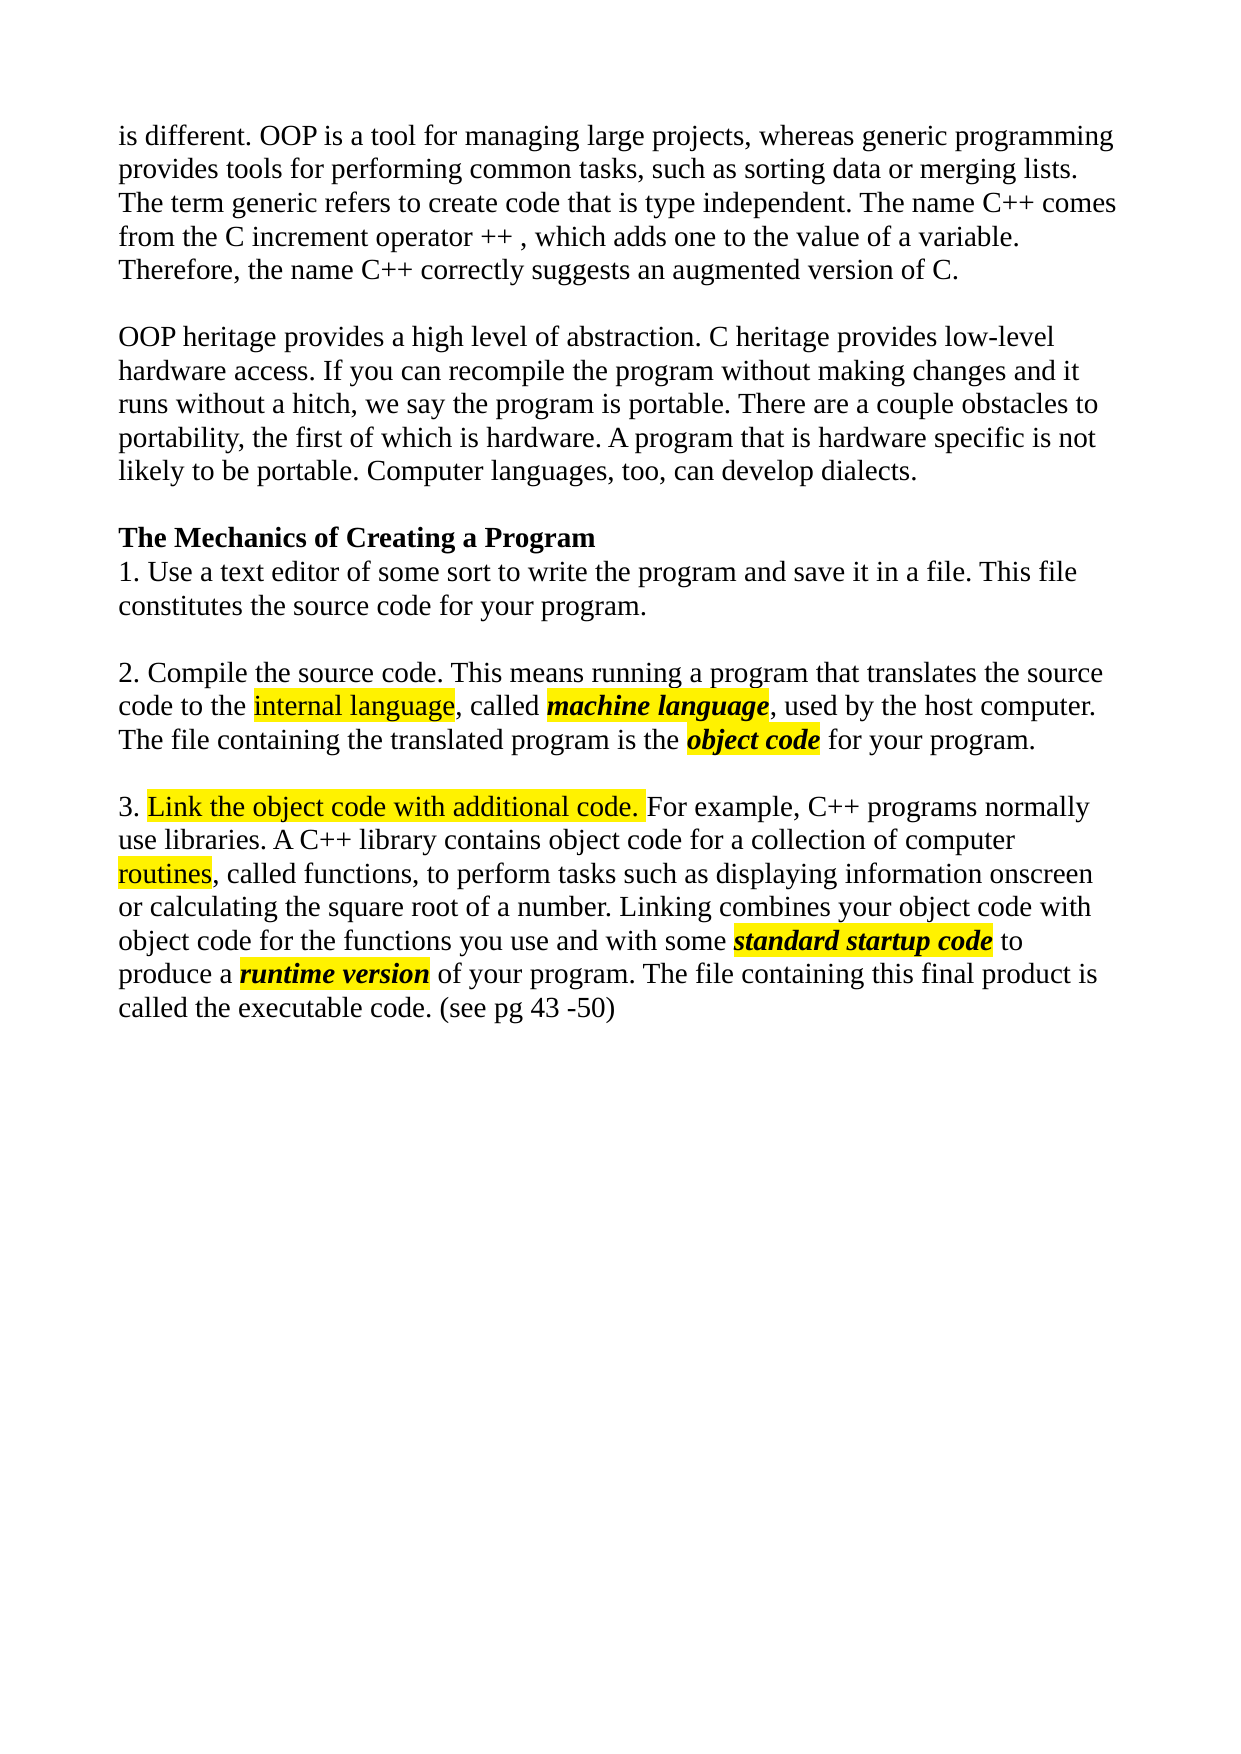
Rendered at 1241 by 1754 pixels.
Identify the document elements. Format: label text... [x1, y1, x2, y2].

text is different. OOP is a tool for managing large projects, whereas generic programming provides tools for performing common tasks, such as sorting data or merging lists. The term generic refers to create code that is type independent. The name C++ comes from the C increment operator ++ , which adds one to the value of a variable. Therefore, the name C++ correctly suggests an augmented version of C. [118, 118, 1122, 286]
text 2. Compile the source code. This means running a program that translates the source code to the internal language, called machine language, used by the host computer. The file containing the translated program is the object code for your program. [118, 655, 1122, 755]
text OOP heritage provides a high level of abstraction. C heritage provides low-level hardware access. If you can recompile the program without making changes and it runs without a hitch, we say the program is portable. There are a couple obstacles to portability, the first of which is hardware. A program that is hardware specific is not likely to be portable. Computer languages, too, can develop dialects. [118, 319, 1122, 487]
text The Mechanics of Creating a Program [118, 521, 1122, 554]
text 3. Link the object code with additional code. For example, C++ programs normally use libraries. A C++ library contains object code for a collection of computer routines, called functions, to perform tasks such as displaying information onscreen or calculating the square root of a number. Linking combines your object code with object code for the functions you use and with some standard startup code to produce a runtime version of your program. The file containing this final product is called the executable code. (see pg 43 -50) [118, 789, 1122, 1024]
text 1. Use a text editor of some sort to write the program and save it in a file. This file constitutes the source code for your program. [118, 554, 1122, 621]
